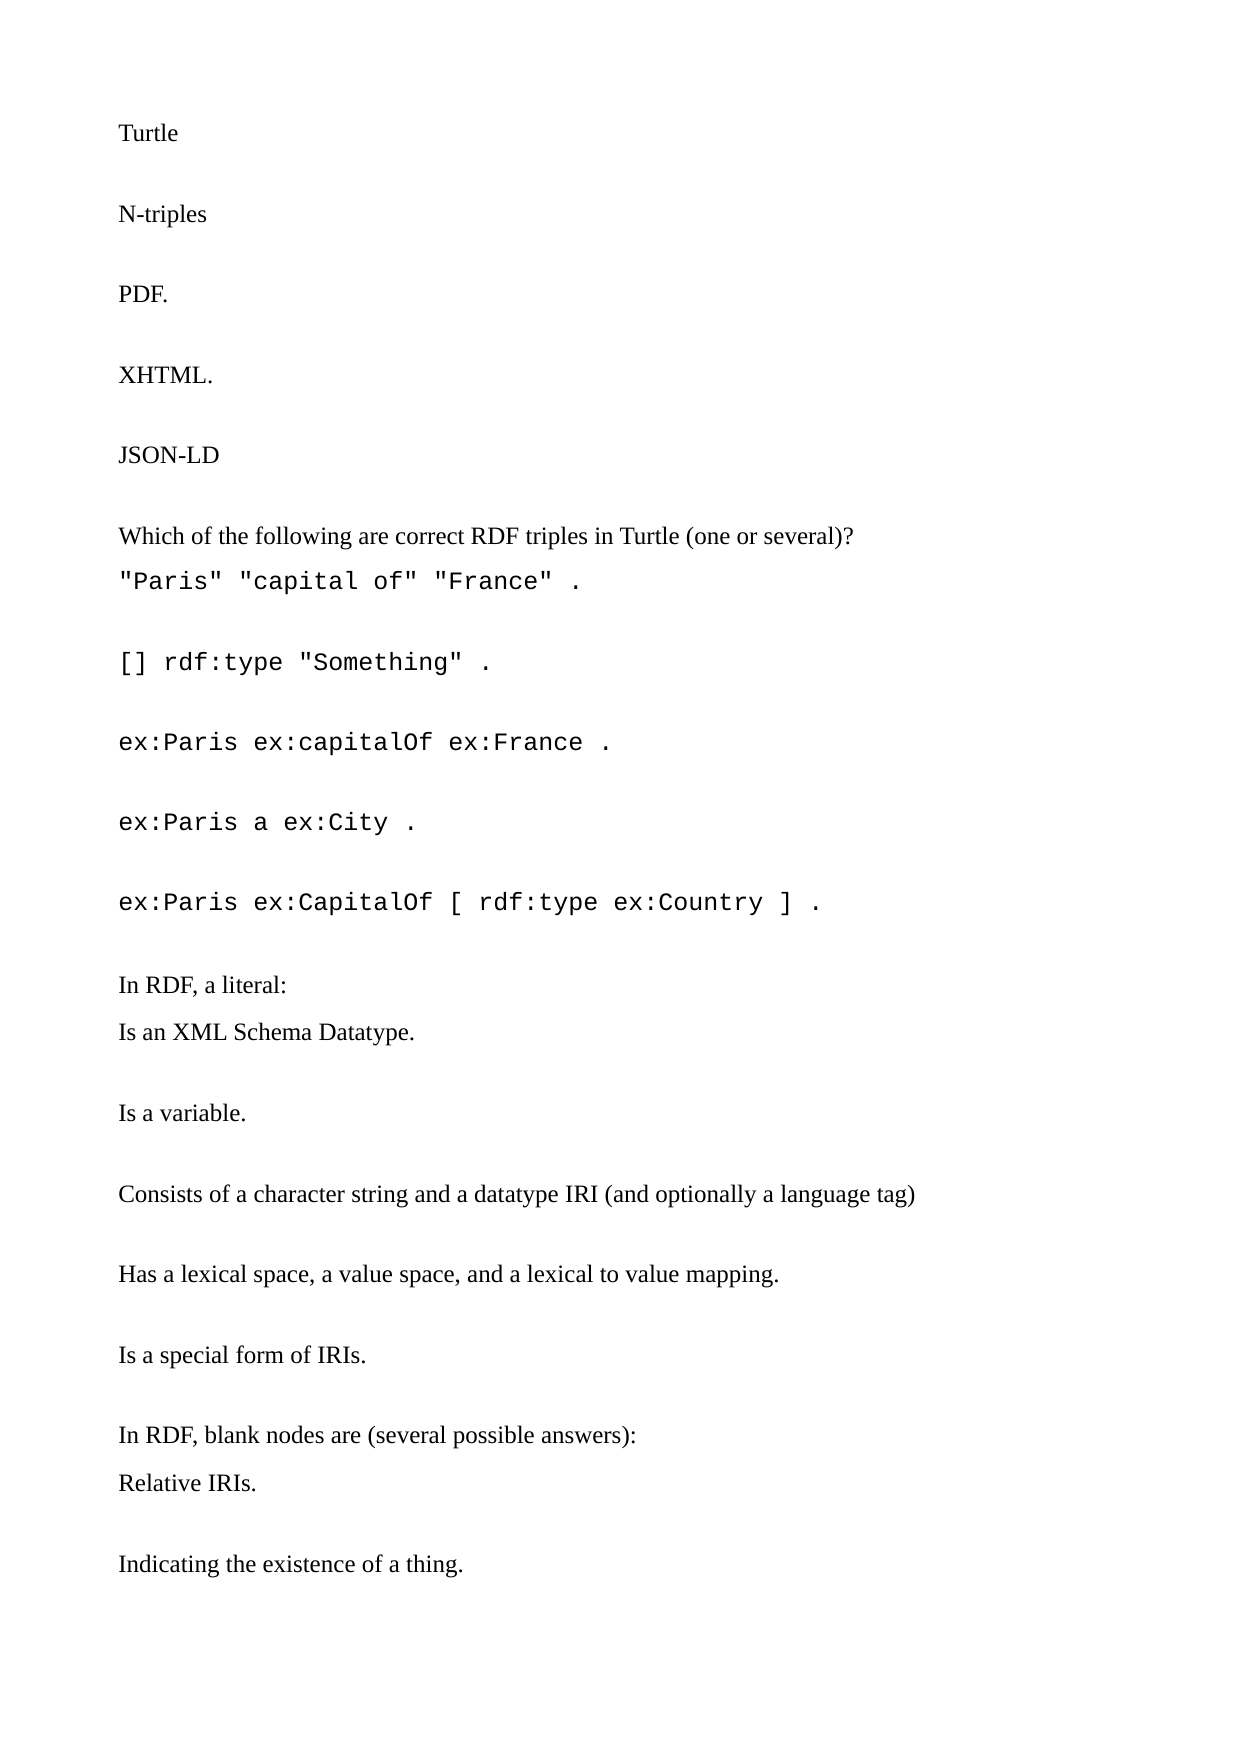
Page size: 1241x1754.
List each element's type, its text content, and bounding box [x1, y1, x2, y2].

text ex:Paris ex:capitalOf ex:France . [118, 729, 1122, 791]
text Consists of a character string and a datatype IRI (and optionally a language tag) [118, 1179, 1122, 1241]
text "Paris" "capital of" "France" . [118, 569, 1122, 630]
text JSON-LD [118, 441, 1122, 502]
text Which of the following are correct RDF triples in Turtle (one or several)? [118, 521, 1122, 550]
text Is a variable. [118, 1098, 1122, 1160]
text Is a special form of IRIs. [118, 1340, 1122, 1402]
text Is an XML Schema Datatype. [118, 1017, 1122, 1079]
text In RDF, a literal: [118, 970, 1122, 999]
text N-triples [118, 199, 1122, 261]
text [] rdf:type "Something" . [118, 649, 1122, 710]
text In RDF, blank nodes are (several possible answers): [118, 1421, 1122, 1449]
text ex:Paris a ex:City . [118, 809, 1122, 871]
text Turtle [118, 118, 1122, 180]
text Relative IRIs. [118, 1468, 1122, 1530]
text Indicating the existence of a thing. [118, 1549, 1122, 1611]
text PDF. [118, 279, 1122, 341]
text XHTML. [118, 360, 1122, 422]
text ex:Paris ex:CapitalOf [ rdf:type ex:Country ] . [118, 890, 1122, 951]
text Has a lexical space, a value space, and a lexical to value mapping. [118, 1259, 1122, 1321]
